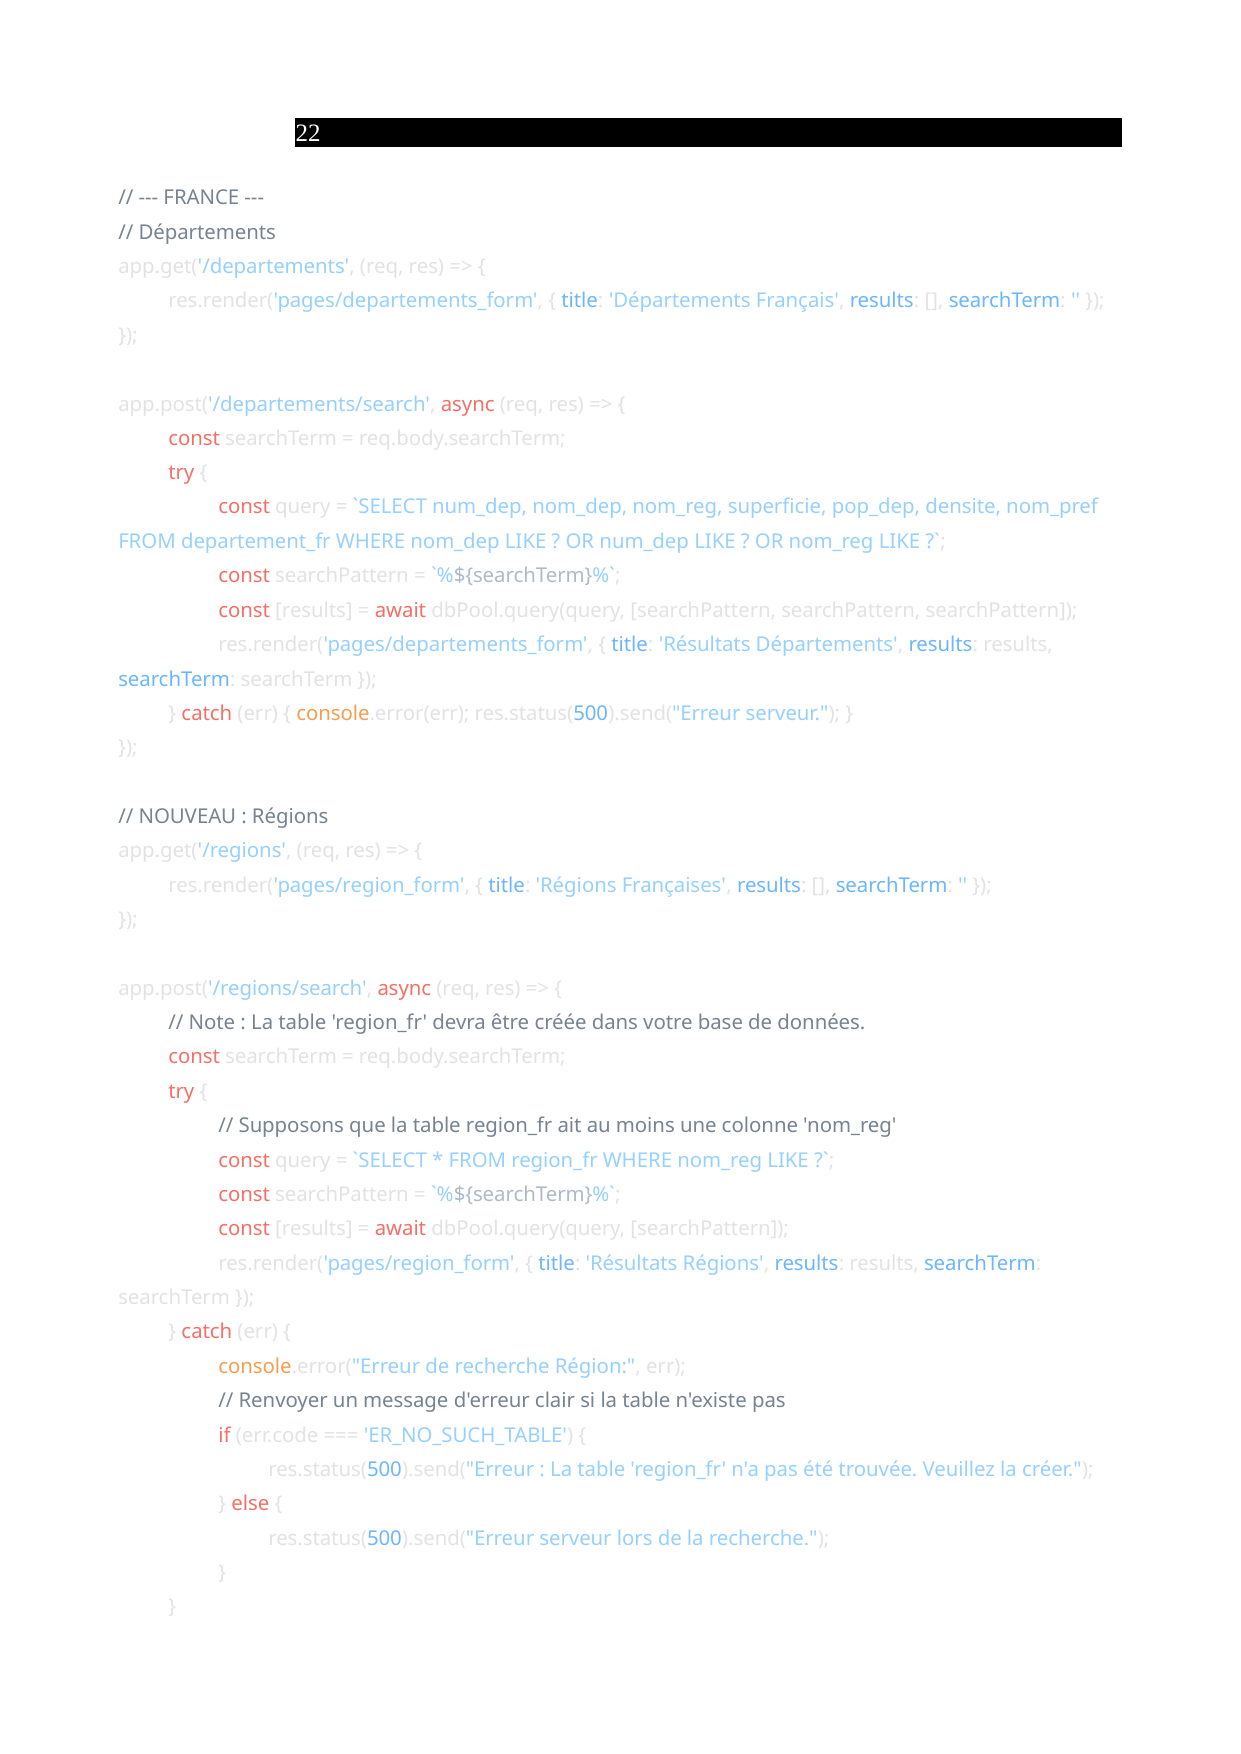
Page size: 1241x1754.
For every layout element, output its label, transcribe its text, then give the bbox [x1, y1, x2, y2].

text // Départements [118, 211, 1122, 245]
text // Renvoyer un message d'erreur clair si la table n'existe pas [118, 1379, 1122, 1414]
text } [118, 1586, 1122, 1620]
text const query = `SELECT num_dep, nom_dep, nom_reg, superficie, pop_dep, densite, nom_pref FROM departement_fr WHERE nom_dep LIKE ? OR num_dep LIKE ? OR nom_reg LIKE ?`; [118, 486, 1122, 554]
text const query = `SELECT * FROM region_fr WHERE nom_reg LIKE ?`; [118, 1139, 1122, 1173]
text // NOUVEAU : Régions [118, 795, 1122, 829]
text } else { [118, 1483, 1122, 1517]
text res.render('pages/departements_form', { title: 'Résultats Départements', results: results, searchTerm: searchTerm }); [118, 623, 1122, 692]
text const searchTerm = req.body.searchTerm; [118, 417, 1122, 451]
text }); [118, 726, 1122, 761]
text res.render('pages/region_form', { title: 'Régions Françaises', results: [], searchTerm: '' }); [118, 864, 1122, 898]
text try { [118, 451, 1122, 486]
text } [118, 1551, 1122, 1586]
text const searchTerm = req.body.searchTerm; [118, 1036, 1122, 1070]
text // Note : La table 'region_fr' devra être créée dans votre base de données. [118, 1001, 1122, 1036]
text res.render('pages/departements_form', { title: 'Départements Français', results: [], searchTerm: '' }); [118, 279, 1122, 314]
text }); [118, 314, 1122, 348]
text } catch (err) { console.error(err); res.status(500).send("Erreur serveur."); } [118, 692, 1122, 726]
text const searchPattern = `%${searchTerm}%`; [118, 1173, 1122, 1208]
text app.post('/regions/search', async (req, res) => { [118, 967, 1122, 1001]
text app.get('/regions', (req, res) => { [118, 829, 1122, 864]
text res.status(500).send("Erreur serveur lors de la recherche."); [118, 1517, 1122, 1551]
text } catch (err) { [118, 1311, 1122, 1345]
text app.post('/departements/search', async (req, res) => { [118, 383, 1122, 417]
text try { [118, 1070, 1122, 1104]
text console.error("Erreur de recherche Région:", err); [118, 1345, 1122, 1379]
text const [results] = await dbPool.query(query, [searchPattern]); [118, 1208, 1122, 1242]
text // Supposons que la table region_fr ait au moins une colonne 'nom_reg' [118, 1104, 1122, 1139]
text const searchPattern = `%${searchTerm}%`; [118, 554, 1122, 589]
text const [results] = await dbPool.query(query, [searchPattern, searchPattern, searchPattern]); [118, 589, 1122, 623]
text res.status(500).send("Erreur : La table 'region_fr' n'a pas été trouvée. Veuillez la créer."); [118, 1448, 1122, 1483]
text // --- FRANCE --- [118, 176, 1122, 211]
text if (err.code === 'ER_NO_SUCH_TABLE') { [118, 1414, 1122, 1448]
text app.get('/departements', (req, res) => { [118, 245, 1122, 279]
text }); [118, 898, 1122, 933]
text res.render('pages/region_form', { title: 'Résultats Régions', results: results, searchTerm: searchTerm }); [118, 1242, 1122, 1311]
